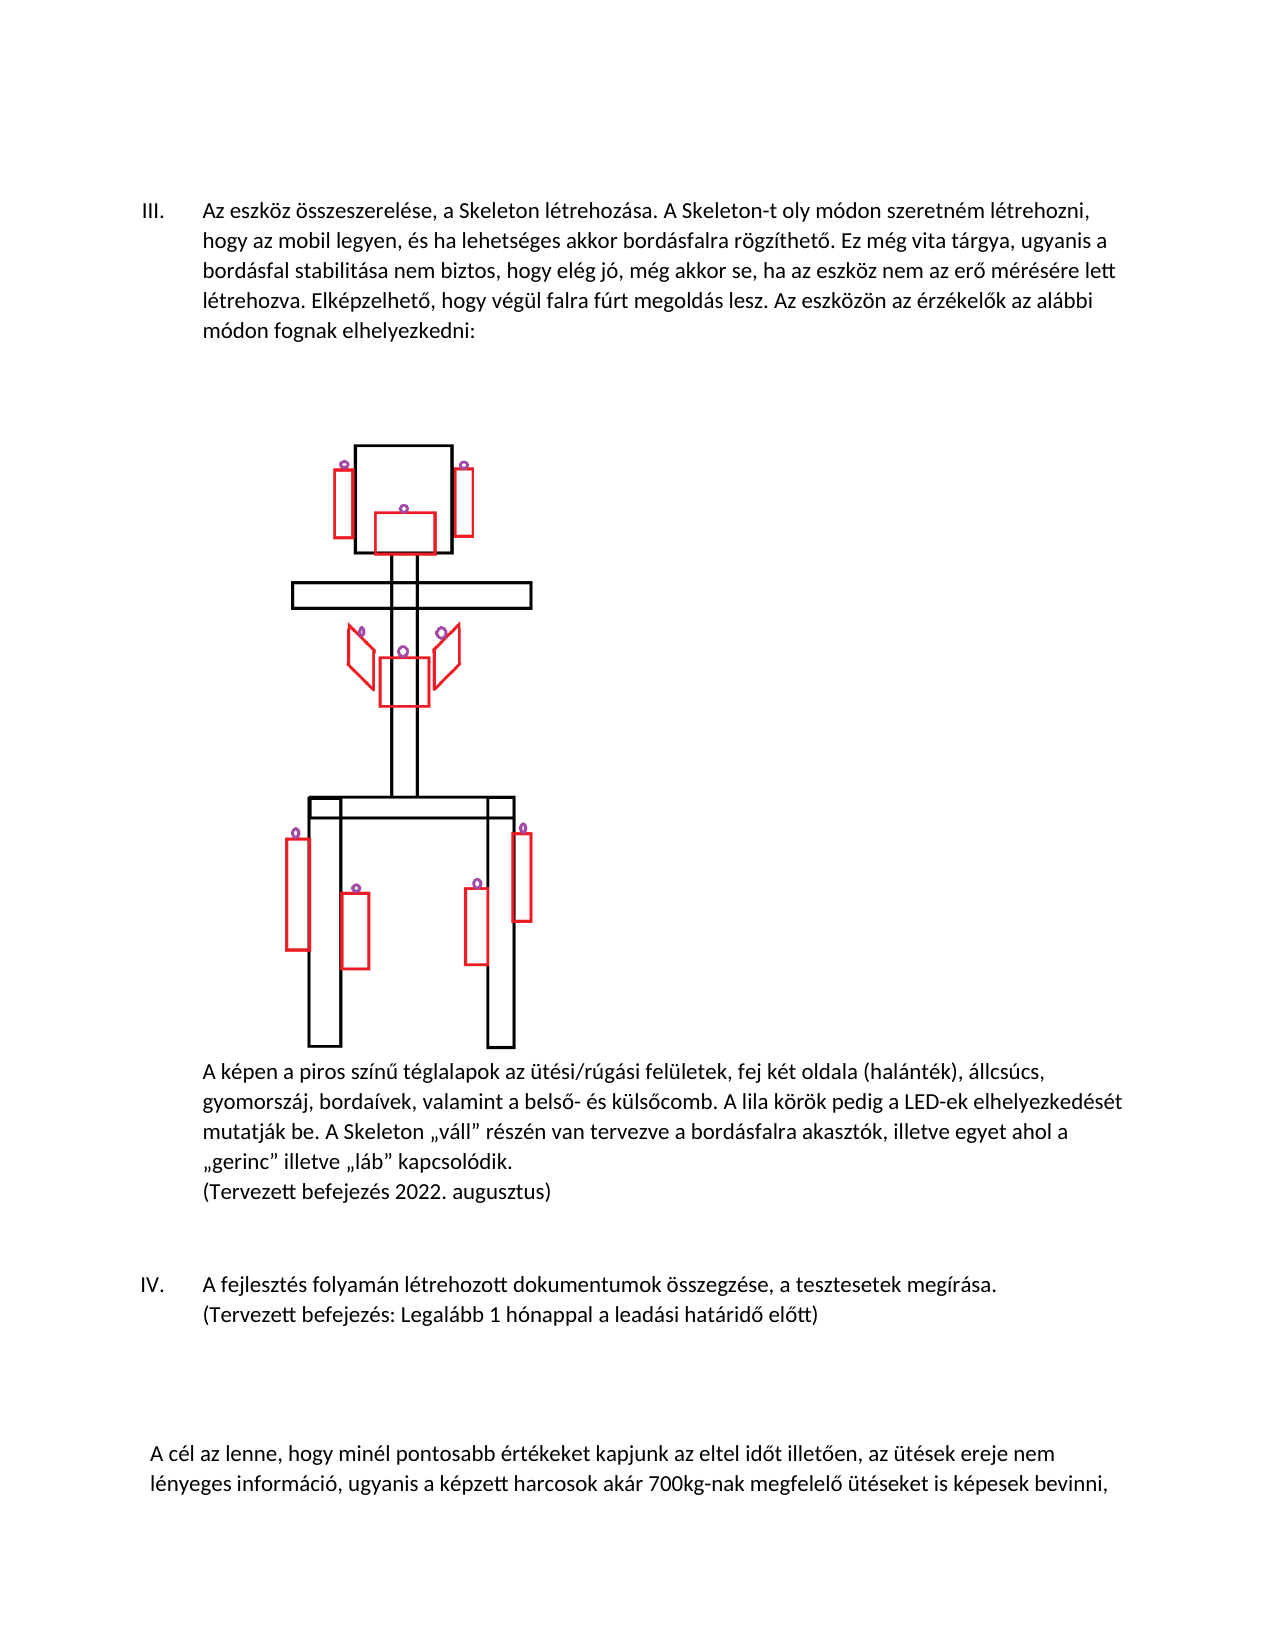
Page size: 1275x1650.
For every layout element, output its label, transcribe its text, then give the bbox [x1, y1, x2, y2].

list A fejlesztés folyamán létrehozott dokumentumok összegzése, a tesztesetek megírása. (Tervezett befejezés: Legalább 1 hónappal a leadási határidő előtt) [165, 1270, 1125, 1328]
text A cél az lenne, hogy minél pontosabb értékeket kapjunk az eltel időt illetően, az ütések ereje nem lényeges információ, ugyanis a képzett harcosok akár 700kg-nak megfelelő ütéseket is képesek bevinni, [150, 1439, 1125, 1497]
list Az eszköz összeszerelése, a Skeleton létrehozása. A Skeleton-t oly módon szeretném létrehozni, hogy az mobil legyen, és ha lehetséges akkor bordásfalra rögzíthető. Ez még vita tárgya, ugyanis a bordásfal stabilitása nem biztos, hogy elég jó, még akkor se, ha az eszköz nem az erő mérésére lett létrehozva. Elképzelhető, hogy végül falra fúrt megoldás lesz. Az eszközön az érzékelők az alábbi módon fognak elhelyezkedni: A képen a piros színű téglalapok az ütési/rúgási felületek, fej két oldala (halánték), állcsúcs, gyomorszáj, bordaívek, valamint a belső- és külsőcomb. A lila körök pedig a LED-ek elhelyezkedését mutatják be. A Skeleton „váll” részén van tervezve a bordásfalra akasztók, illetve egyet ahol a „gerinc” illetve „láb” kapcsolódik. (Tervezett befejezés 2022. augusztus) [165, 197, 1125, 1205]
